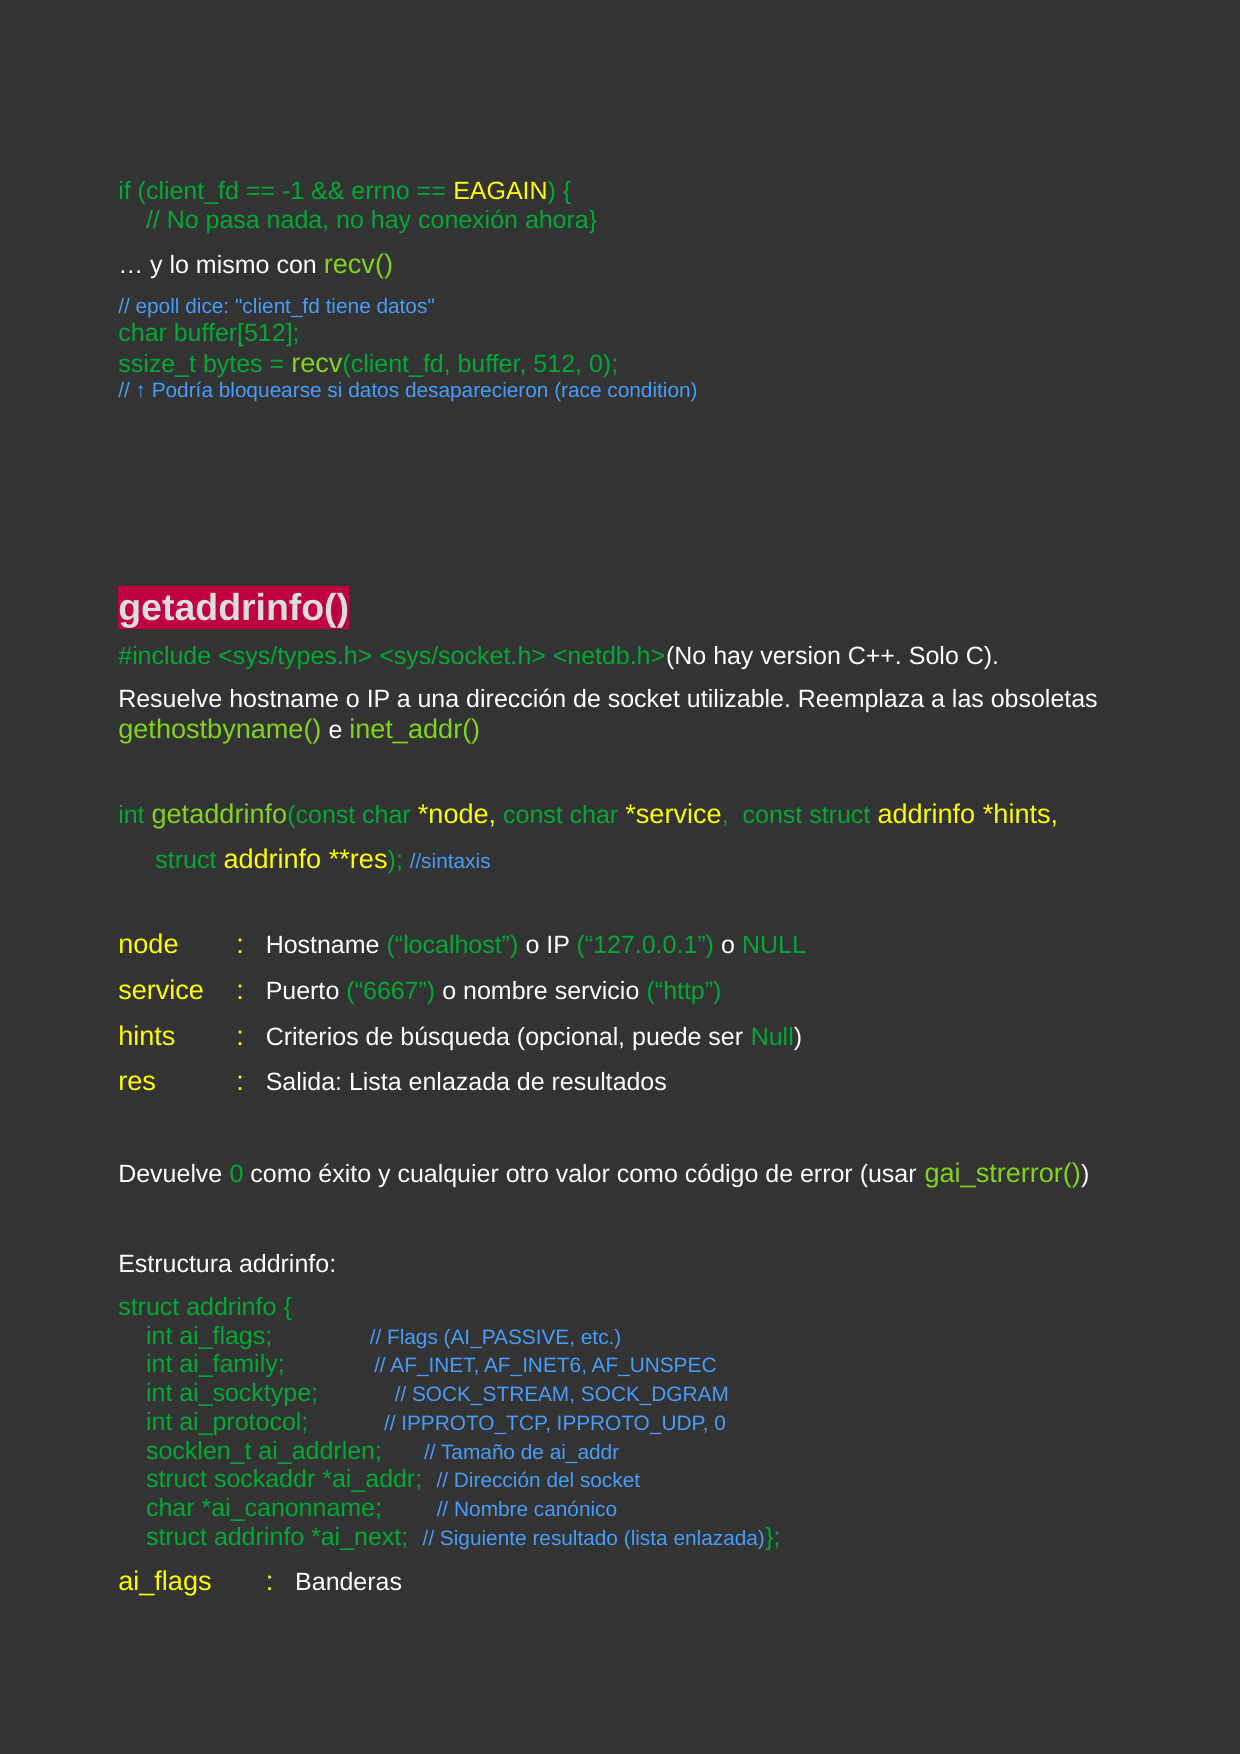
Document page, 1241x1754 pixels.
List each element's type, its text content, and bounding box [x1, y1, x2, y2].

text Devuelve 0 como éxito y cualquier otro valor como código de error (usar gai_strerror()) [118, 1157, 1122, 1188]
text Resuelve hostname o IP a una dirección de socket utilizable. Reemplaza a las obsoletas gethostbyname() e inet_addr() [118, 684, 1122, 744]
text node : Hostname (“localhost”) o IP (“127.0.0.1”) o NULL [118, 928, 1122, 959]
text ai_flags : Banderas [118, 1565, 1122, 1597]
text hints : Criterios de búsqueda (opcional, puede ser Null) [118, 1019, 1122, 1051]
text res : Salida: Lista enlazada de resultados [118, 1065, 1122, 1097]
text struct addrinfo { int ai_flags; // Flags (AI_PASSIVE, etc.) int ai_family; // AF_INET, AF_INET6, AF_UNSPEC int ai_socktype; // SOCK_STREAM, SOCK_DGRAM int ai_protocol; // IPPROTO_TCP, IPPROTO_UDP, 0 socklen_t ai_addrlen; // Tamaño de ai_addr struct sockaddr *ai_addr; // Dirección del socket char *ai_canonname; // Nombre canónico struct addrinfo *ai_next; // Siguiente resultado (lista enlazada)}; [118, 1292, 1122, 1551]
text … y lo mismo con recv() [118, 248, 1122, 280]
text struct addrinfo **res); //sintaxis [118, 843, 1122, 875]
text Estructura addrinfo: [118, 1249, 1122, 1277]
text if (client_fd == -1 && errno == EAGAIN) { // No pasa nada, no hay conexión ahora} [118, 176, 1122, 234]
text int getaddrinfo(const char *node, const char *service, const struct addrinfo *hints, [118, 798, 1122, 829]
text service : Puerto (“6667”) o nombre servicio (“http”) [118, 974, 1122, 1005]
text #include <sys/types.h> <sys/socket.h> <netdb.h>(No hay version C++. Solo C). [118, 641, 1122, 670]
subtitle getaddrinfo() [349, 586, 1122, 629]
text // epoll dice: "client_fd tiene datos" char buffer[512]; ssize_t bytes = recv(client_fd, buffer, 512, 0); // ↑ Podría bloquearse si datos desaparecieron (race condition) [118, 294, 1122, 402]
